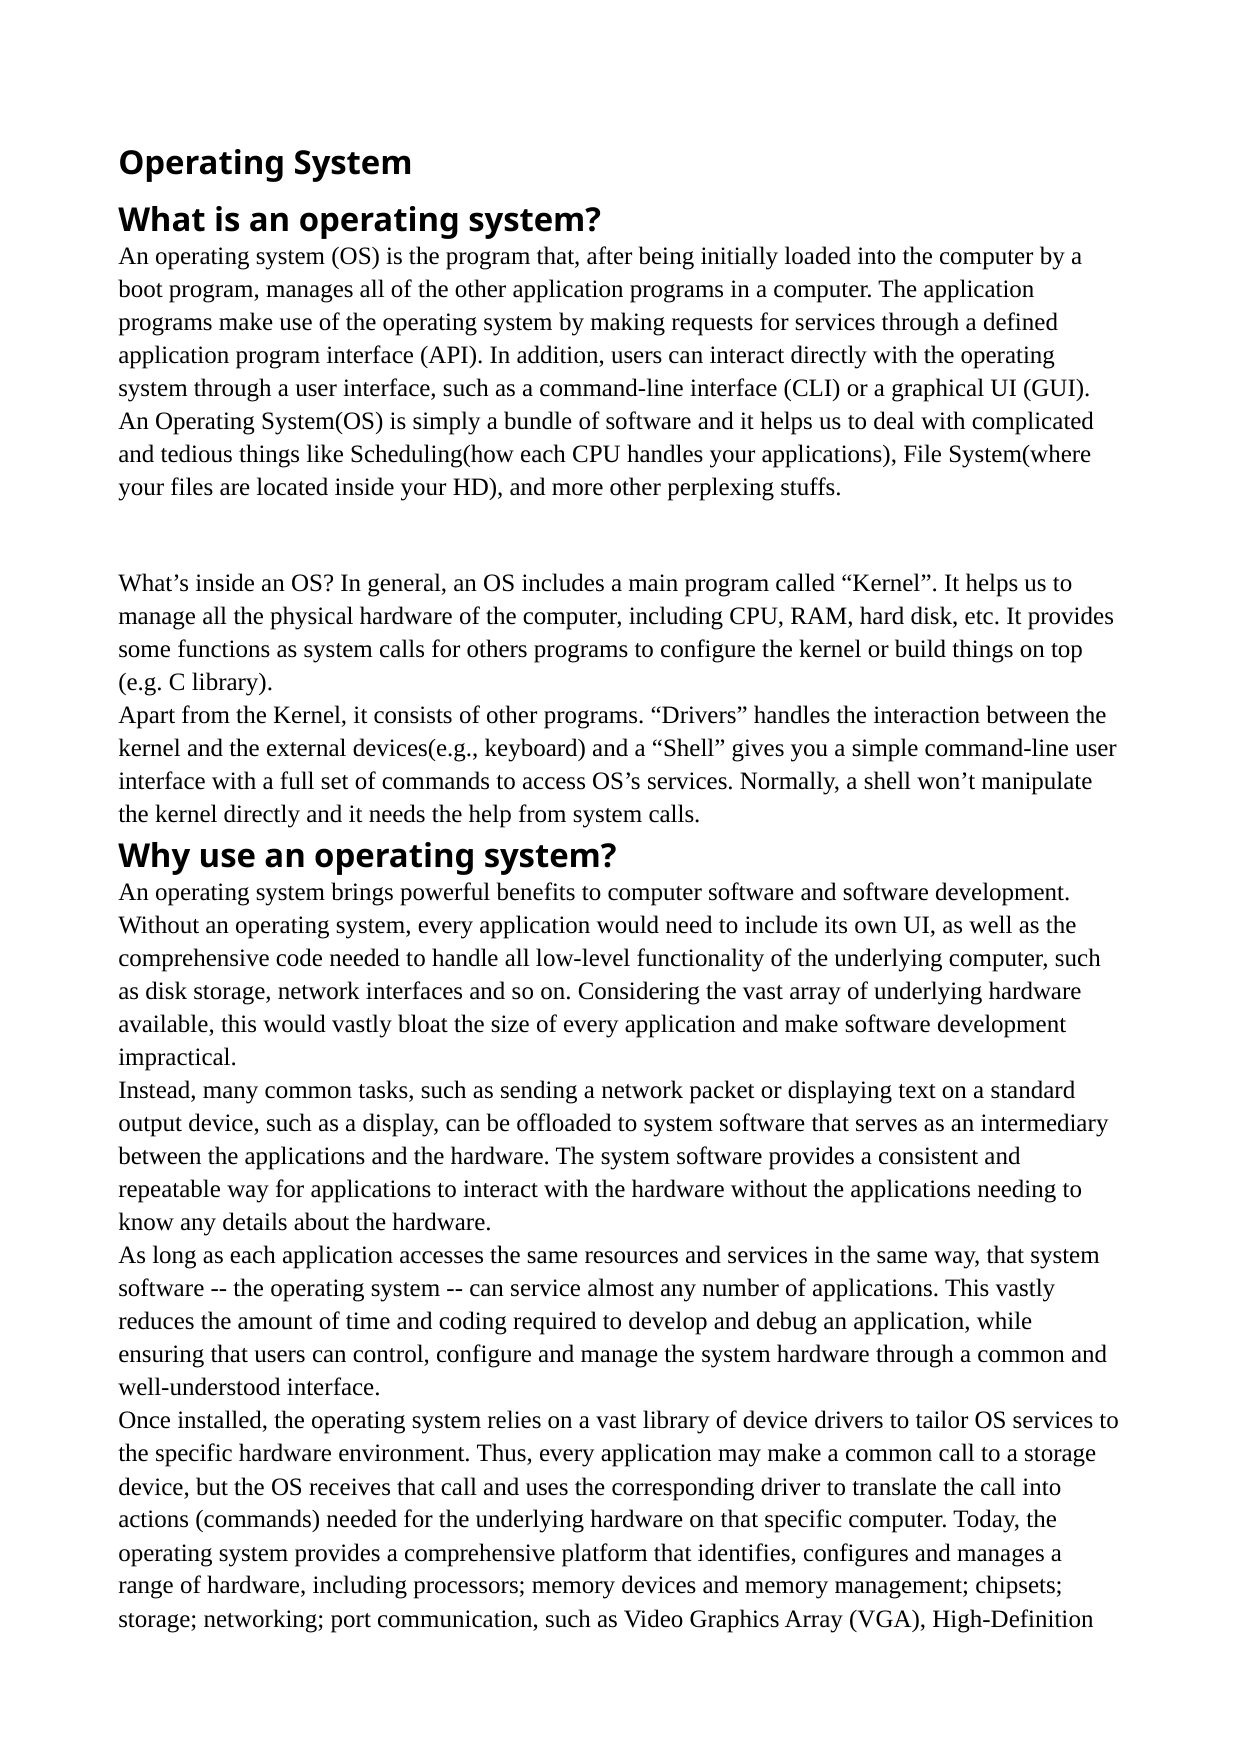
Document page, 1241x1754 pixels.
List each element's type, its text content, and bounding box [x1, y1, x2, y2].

text As long as each application accesses the same resources and services in the same way, that system software -- the operating system -- can service almost any number of applications. This vastly reduces the amount of time and coding required to develop and debug an application, while ensuring that users can control, configure and manage the system hardware through a common and well-understood interface. [118, 1240, 1122, 1401]
text What’s inside an OS? In general, an OS includes a main program called “Kernel”. It helps us to manage all the physical hardware of the computer, including CPU, RAM, hard disk, etc. It provides some functions as system calls for others programs to configure the kernel or build things on top (e.g. C library). [118, 568, 1122, 696]
text An operating system (OS) is the program that, after being initially loaded into the computer by a boot program, manages all of the other application programs in a computer. The application programs make use of the operating system by making requests for services through a defined application program interface (API). In addition, users can interact directly with the operating system through a user interface, such as a command-line interface (CLI) or a graphical UI (GUI). [118, 241, 1122, 402]
text Apart from the Kernel, it consists of other programs. “Drivers” handles the interaction between the kernel and the external devices(e.g., keyboard) and a “Shell” gives you a simple command-line user interface with a full set of commands to access OS’s services. Normally, a shell won’t manipulate the kernel directly and it needs the help from system calls. [118, 700, 1122, 828]
text An operating system brings powerful benefits to computer software and software development. Without an operating system, every application would need to include its own UI, as well as the comprehensive code needed to handle all low-level functionality of the underlying computer, such as disk storage, network interfaces and so on. Considering the vast array of underlying hardware available, this would vastly bloat the size of every application and make software development impractical. [118, 877, 1122, 1071]
subtitle What is an operating system? [118, 196, 1122, 241]
subtitle Why use an operating system? [118, 832, 1122, 877]
text Instead, many common tasks, such as sending a network packet or displaying text on a standard output device, such as a display, can be offloaded to system software that serves as an intermediary between the applications and the hardware. The system software provides a consistent and repeatable way for applications to interact with the hardware without the applications needing to know any details about the hardware. [118, 1075, 1122, 1236]
text An Operating System(OS) is simply a bundle of software and it helps us to deal with complicated and tedious things like Scheduling(how each CPU handles your applications), File System(where your files are located inside your HD), and more other perplexing stuffs. [118, 406, 1122, 501]
subtitle Operating System [118, 139, 1122, 184]
text Once installed, the operating system relies on a vast library of device drivers to tailor OS services to the specific hardware environment. Thus, every application may make a common call to a storage device, but the OS receives that call and uses the corresponding driver to translate the call into actions (commands) needed for the underlying hardware on that specific computer. Today, the operating system provides a comprehensive platform that identifies, configures and manages a range of hardware, including processors; memory devices and memory management; chipsets; storage; networking; port communication, such as Video Graphics Array (VGA), High-Definition [118, 1406, 1122, 1632]
